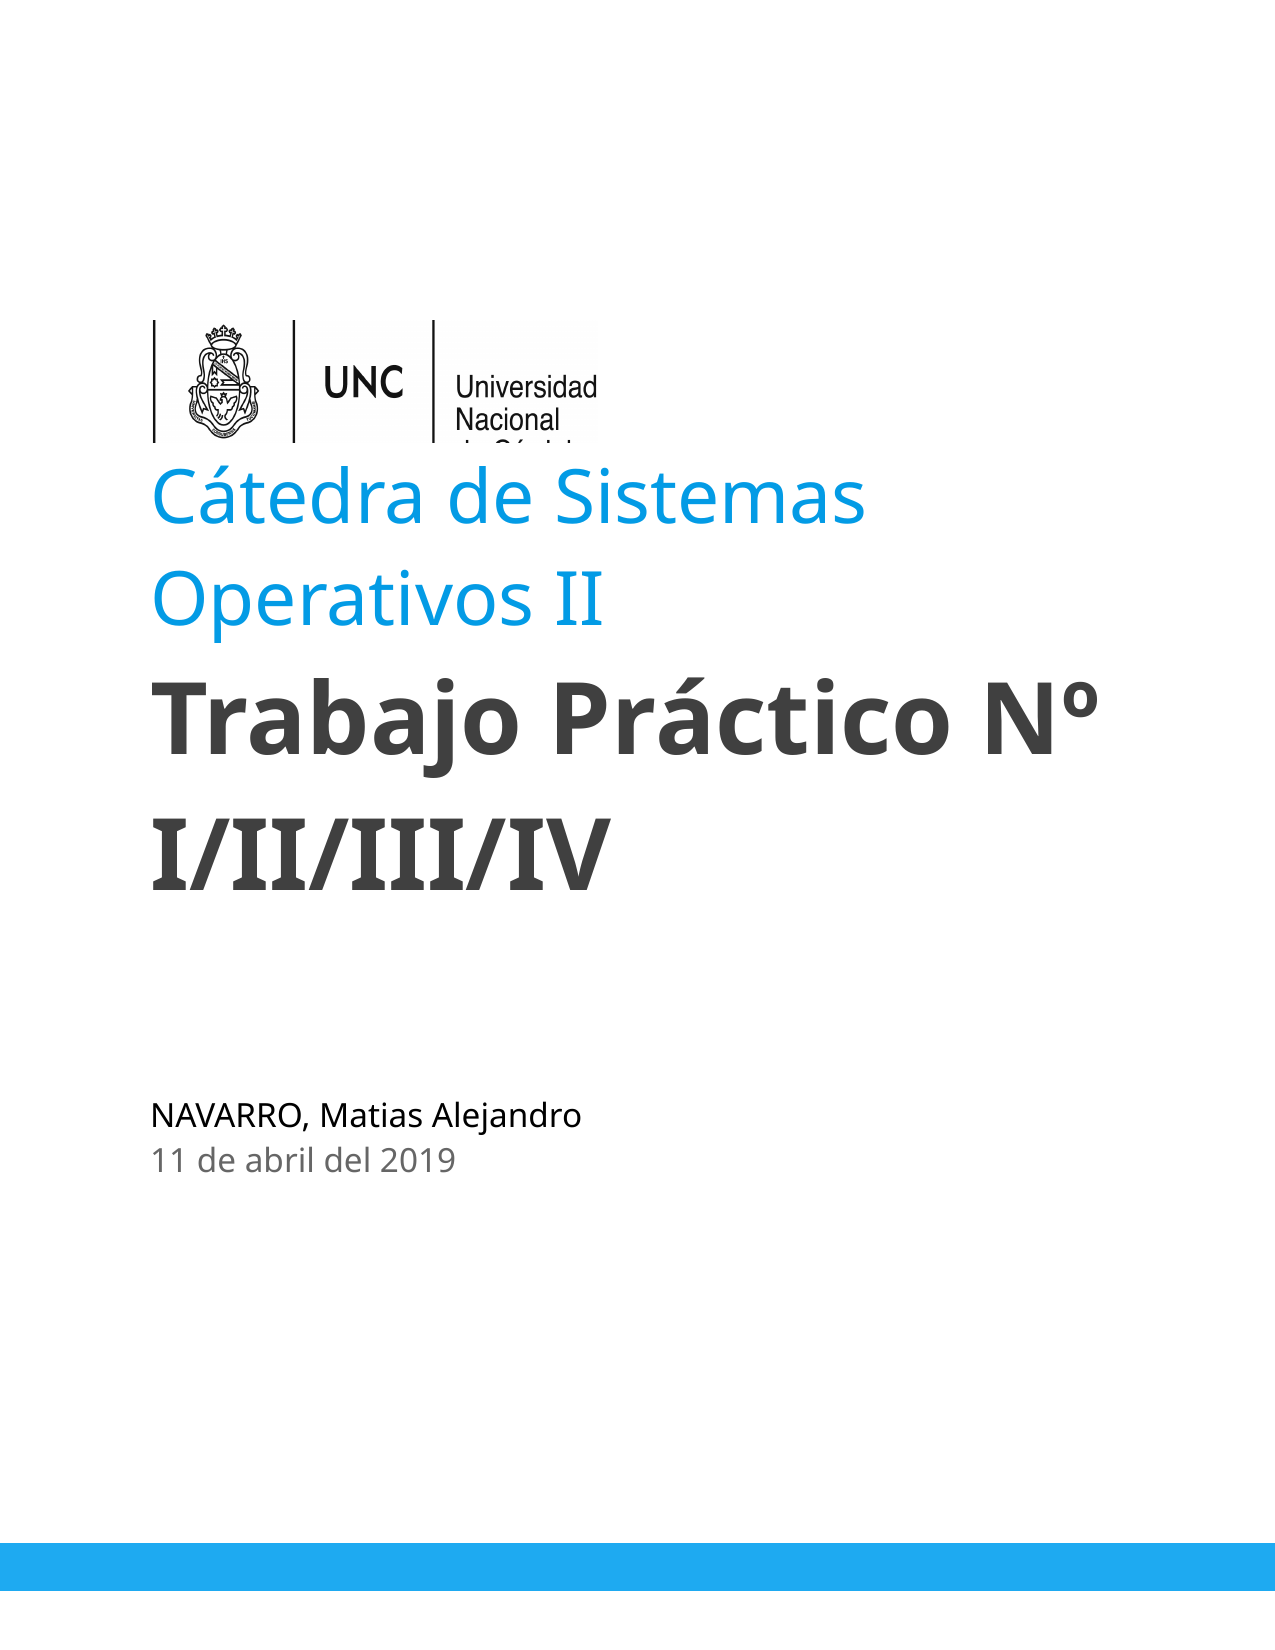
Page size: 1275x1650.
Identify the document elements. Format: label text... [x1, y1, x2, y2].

picture [0, 1543, 1275, 1591]
text NAVARRO, Matias Alejandro 11 de abril del 2019 [150, 1001, 1125, 1182]
title Cátedra de Sistemas Operativos II Trabajo Práctico Nº I/II/III/IV [150, 300, 1125, 920]
picture [150, 320, 599, 443]
